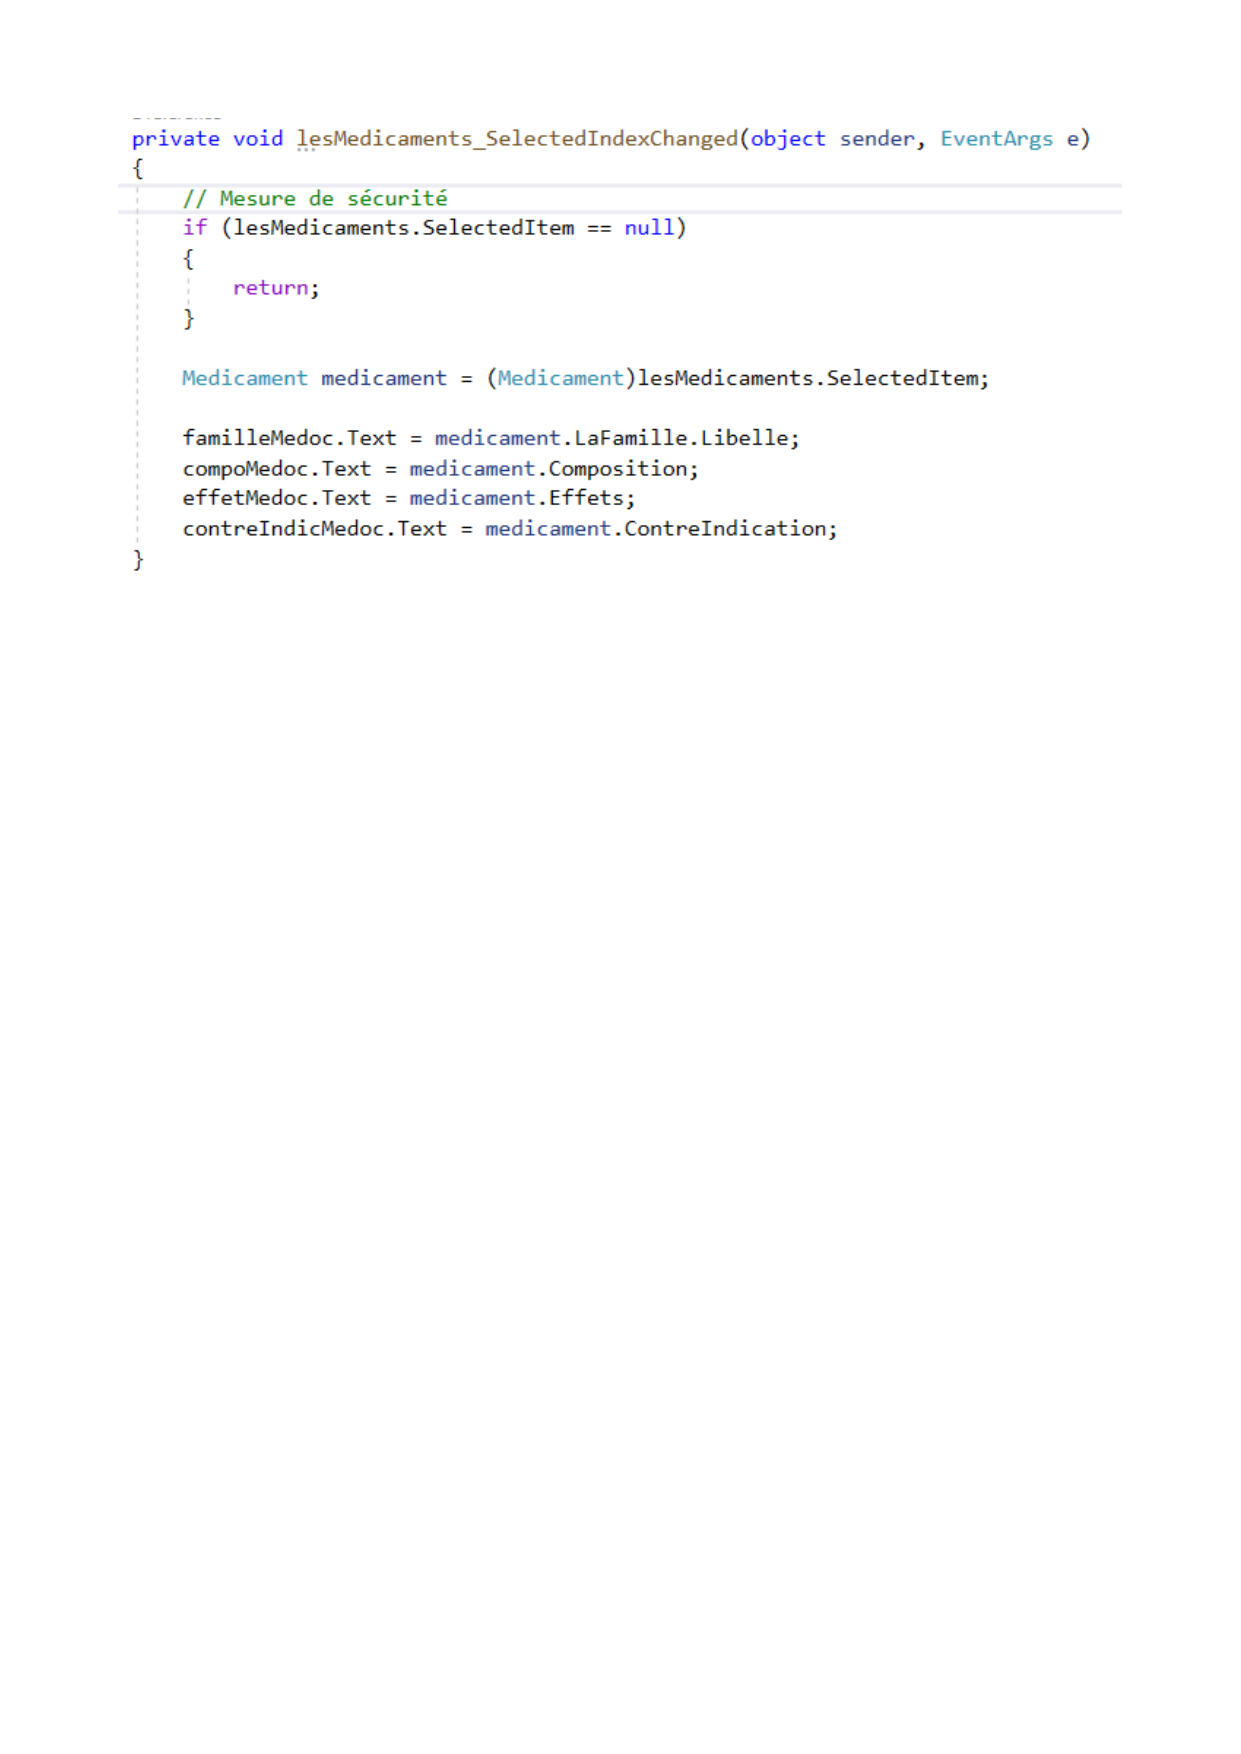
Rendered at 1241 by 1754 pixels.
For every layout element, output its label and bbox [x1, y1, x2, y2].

picture [118, 118, 1123, 581]
